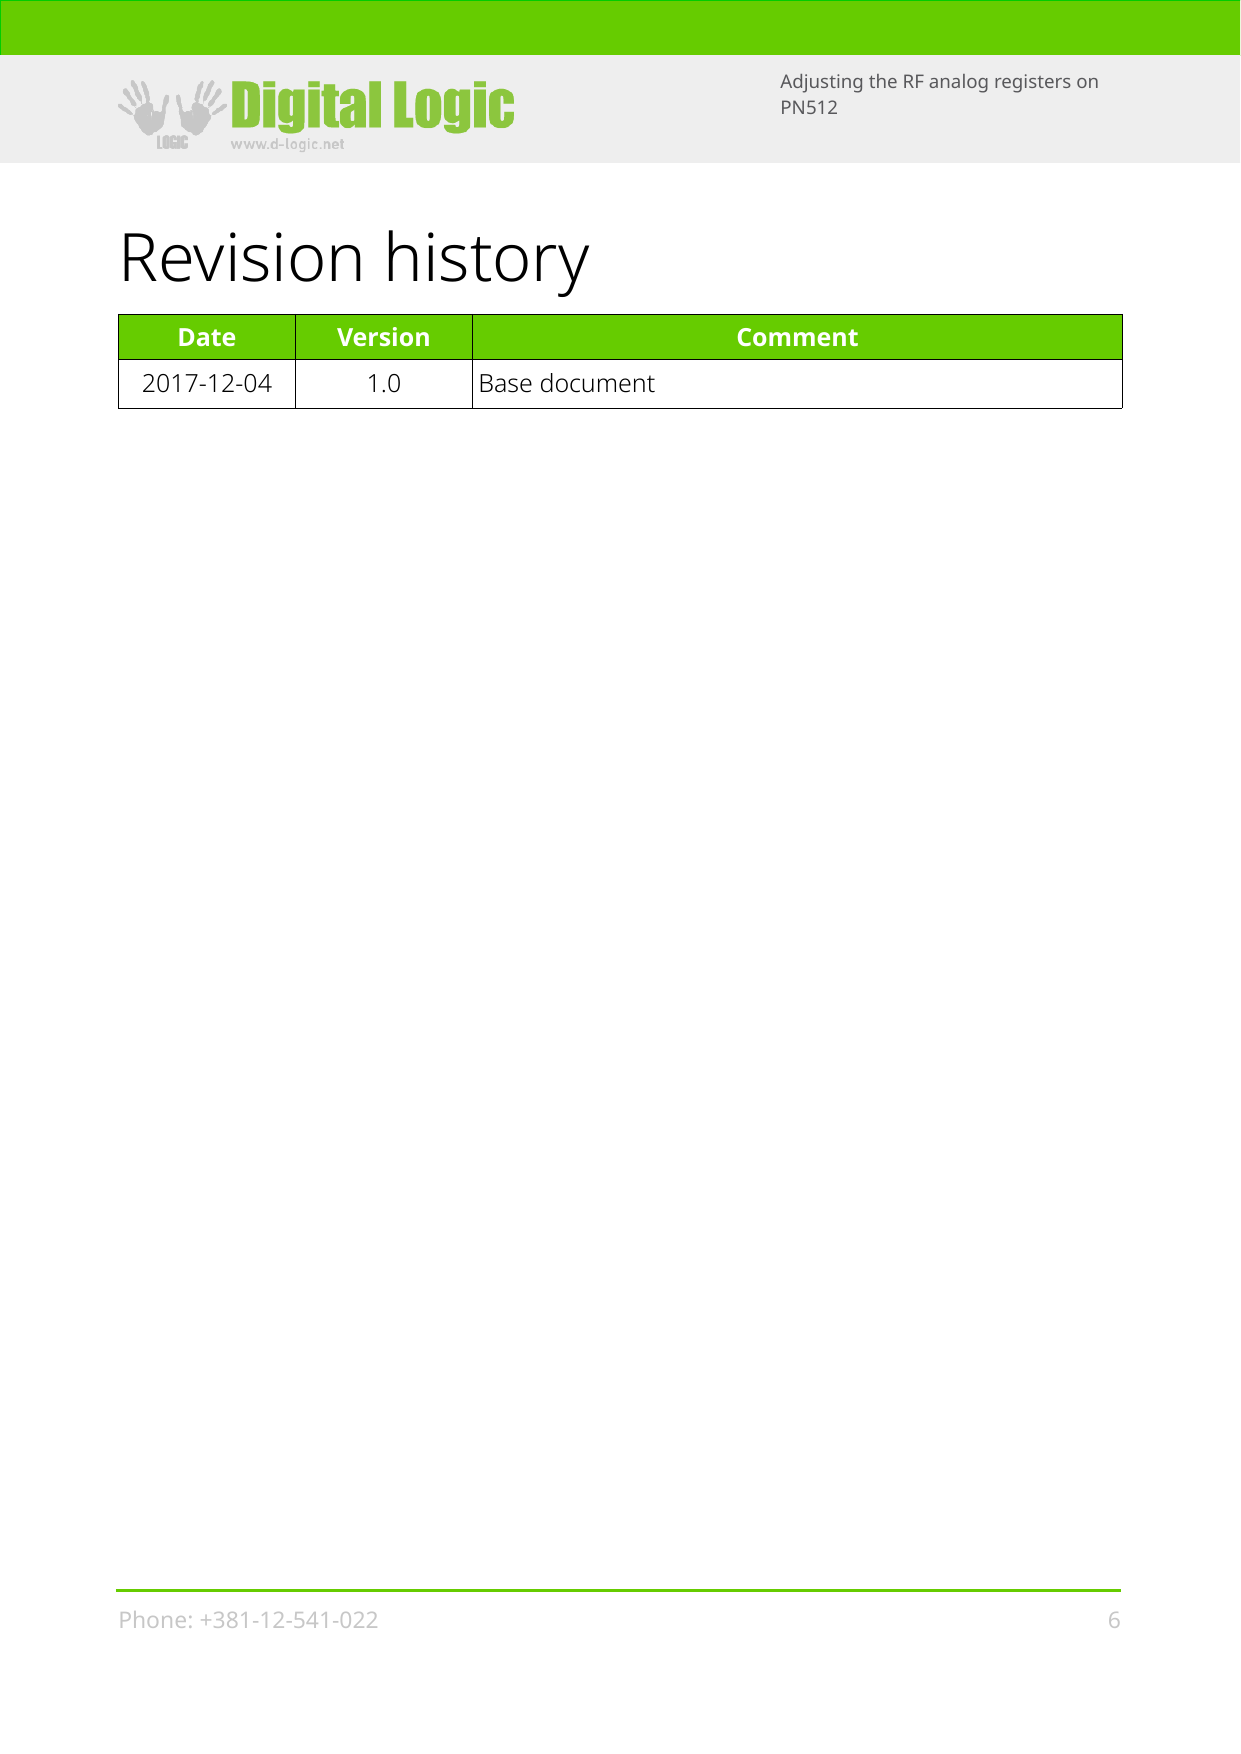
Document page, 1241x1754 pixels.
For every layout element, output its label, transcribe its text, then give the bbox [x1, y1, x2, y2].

table_header Comment [473, 315, 1122, 359]
subtitle Revision history [118, 210, 1122, 301]
table_cell Base document [473, 360, 1122, 408]
picture [115, 79, 517, 153]
table_header Version [296, 315, 472, 359]
table_cell 2017-12-04 [119, 360, 295, 408]
table_header Date [119, 315, 295, 359]
table_cell 1.0 [296, 360, 472, 408]
